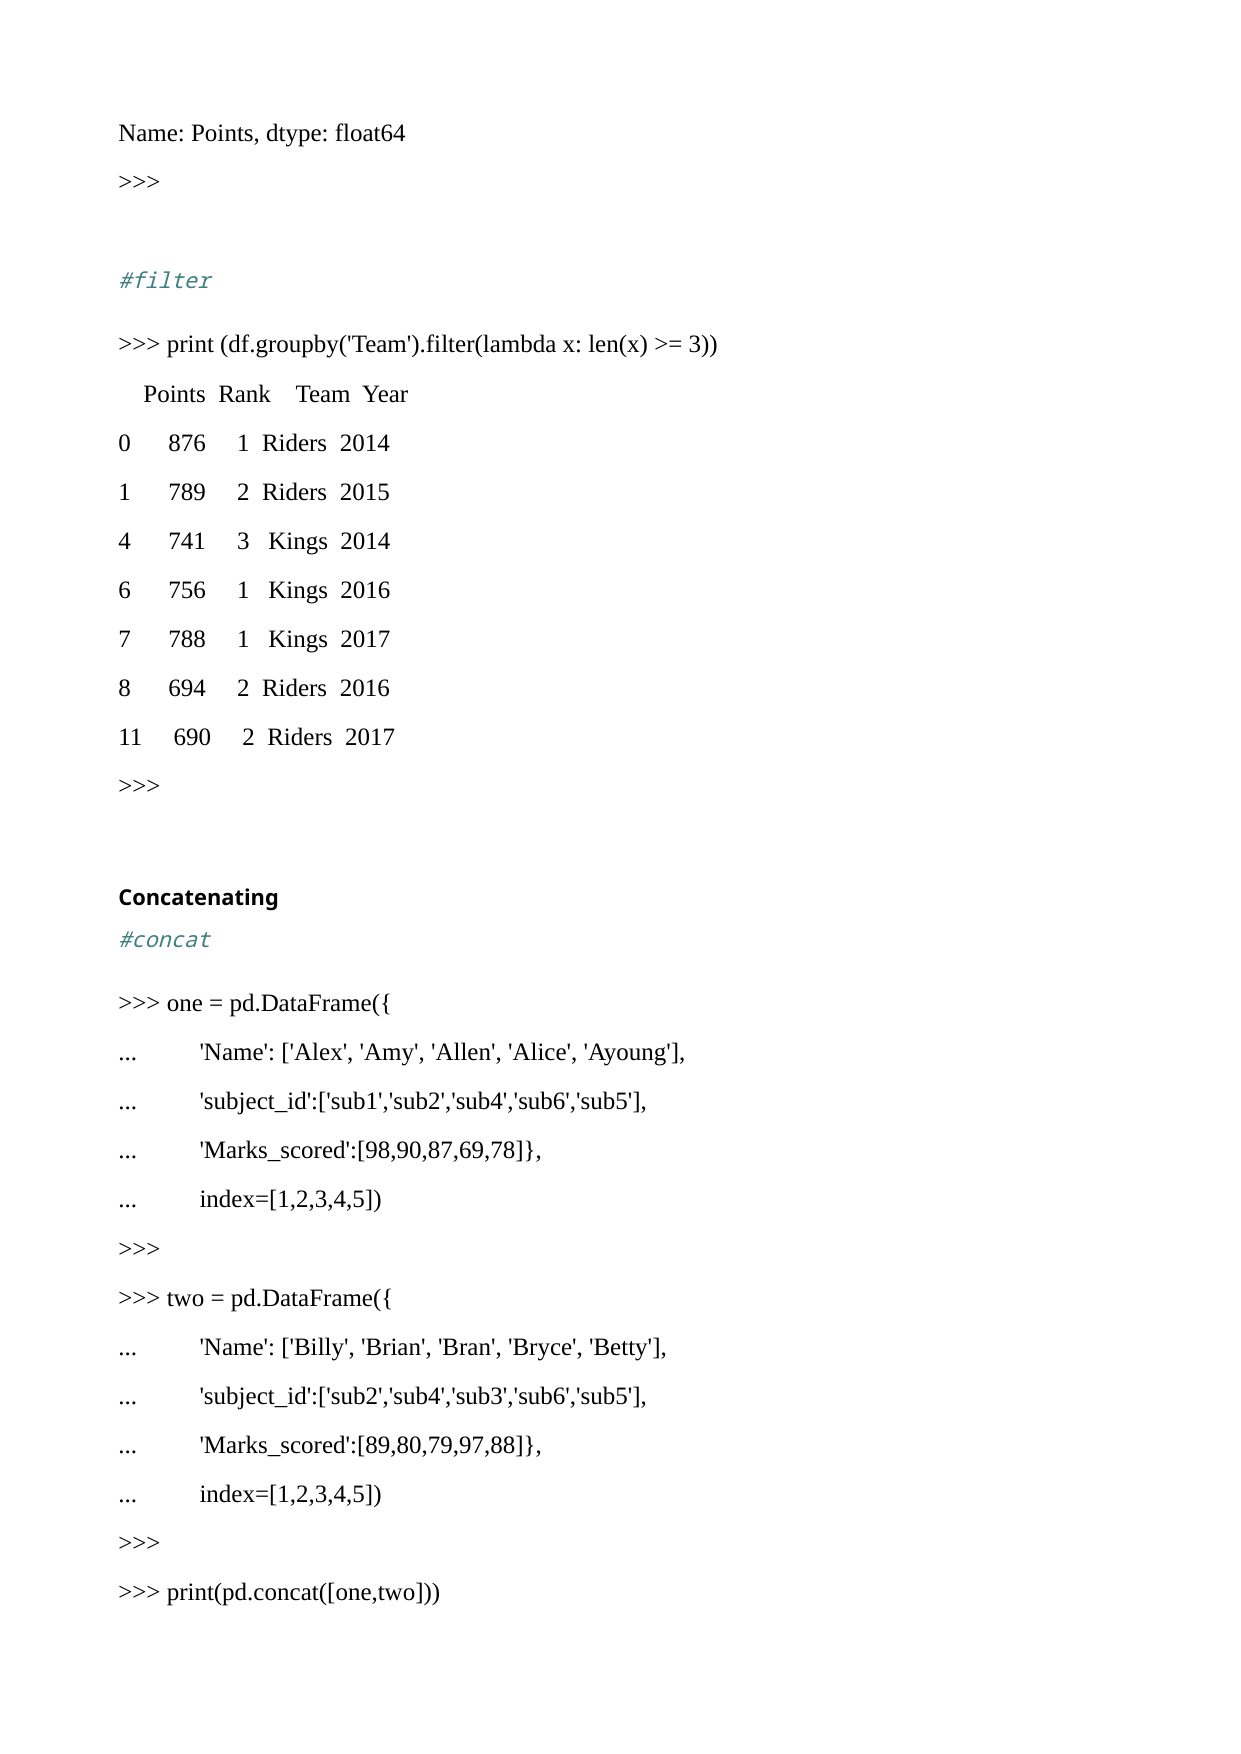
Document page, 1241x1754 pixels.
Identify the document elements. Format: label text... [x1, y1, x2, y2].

text 7 788 1 Kings 2017 [118, 624, 1122, 653]
subtitle Concatenating [118, 882, 1122, 912]
text 11 690 2 Riders 2017 [118, 722, 1122, 751]
text >>> [118, 1234, 1122, 1262]
text >>> print (df.groupby('Team').filter(lambda x: len(x) >= 3)) [118, 295, 1122, 358]
text #filter [118, 265, 1122, 295]
text 4 741 3 Kings 2014 [118, 526, 1122, 554]
text >>> [118, 1528, 1122, 1557]
text ... 'Marks_scored':[98,90,87,69,78]}, [118, 1136, 1122, 1164]
text 6 756 1 Kings 2016 [118, 575, 1122, 604]
text 0 876 1 Riders 2014 [118, 428, 1122, 456]
text >>> two = pd.DataFrame({ [118, 1283, 1122, 1311]
text ... 'Marks_scored':[89,80,79,97,88]}, [118, 1430, 1122, 1459]
text ... index=[1,2,3,4,5]) [118, 1184, 1122, 1213]
text Points Rank Team Year [118, 379, 1122, 407]
text ... index=[1,2,3,4,5]) [118, 1479, 1122, 1508]
text ... 'subject_id':['sub1','sub2','sub4','sub6','sub5'], [118, 1086, 1122, 1115]
text >>> one = pd.DataFrame({ [118, 954, 1122, 1017]
text ... 'Name': ['Billy', 'Brian', 'Bran', 'Bryce', 'Betty'], [118, 1332, 1122, 1361]
text >>> [118, 167, 1122, 196]
text >>> print(pd.concat([one,two])) [118, 1577, 1122, 1606]
text Name: Points, dtype: float64 [118, 118, 1122, 147]
text ... 'Name': ['Alex', 'Amy', 'Allen', 'Alice', 'Ayoung'], [118, 1037, 1122, 1066]
text ... 'subject_id':['sub2','sub4','sub3','sub6','sub5'], [118, 1381, 1122, 1409]
text #concat [118, 924, 1122, 954]
text 1 789 2 Riders 2015 [118, 477, 1122, 506]
text 8 694 2 Riders 2016 [118, 673, 1122, 702]
text >>> [118, 771, 1122, 800]
